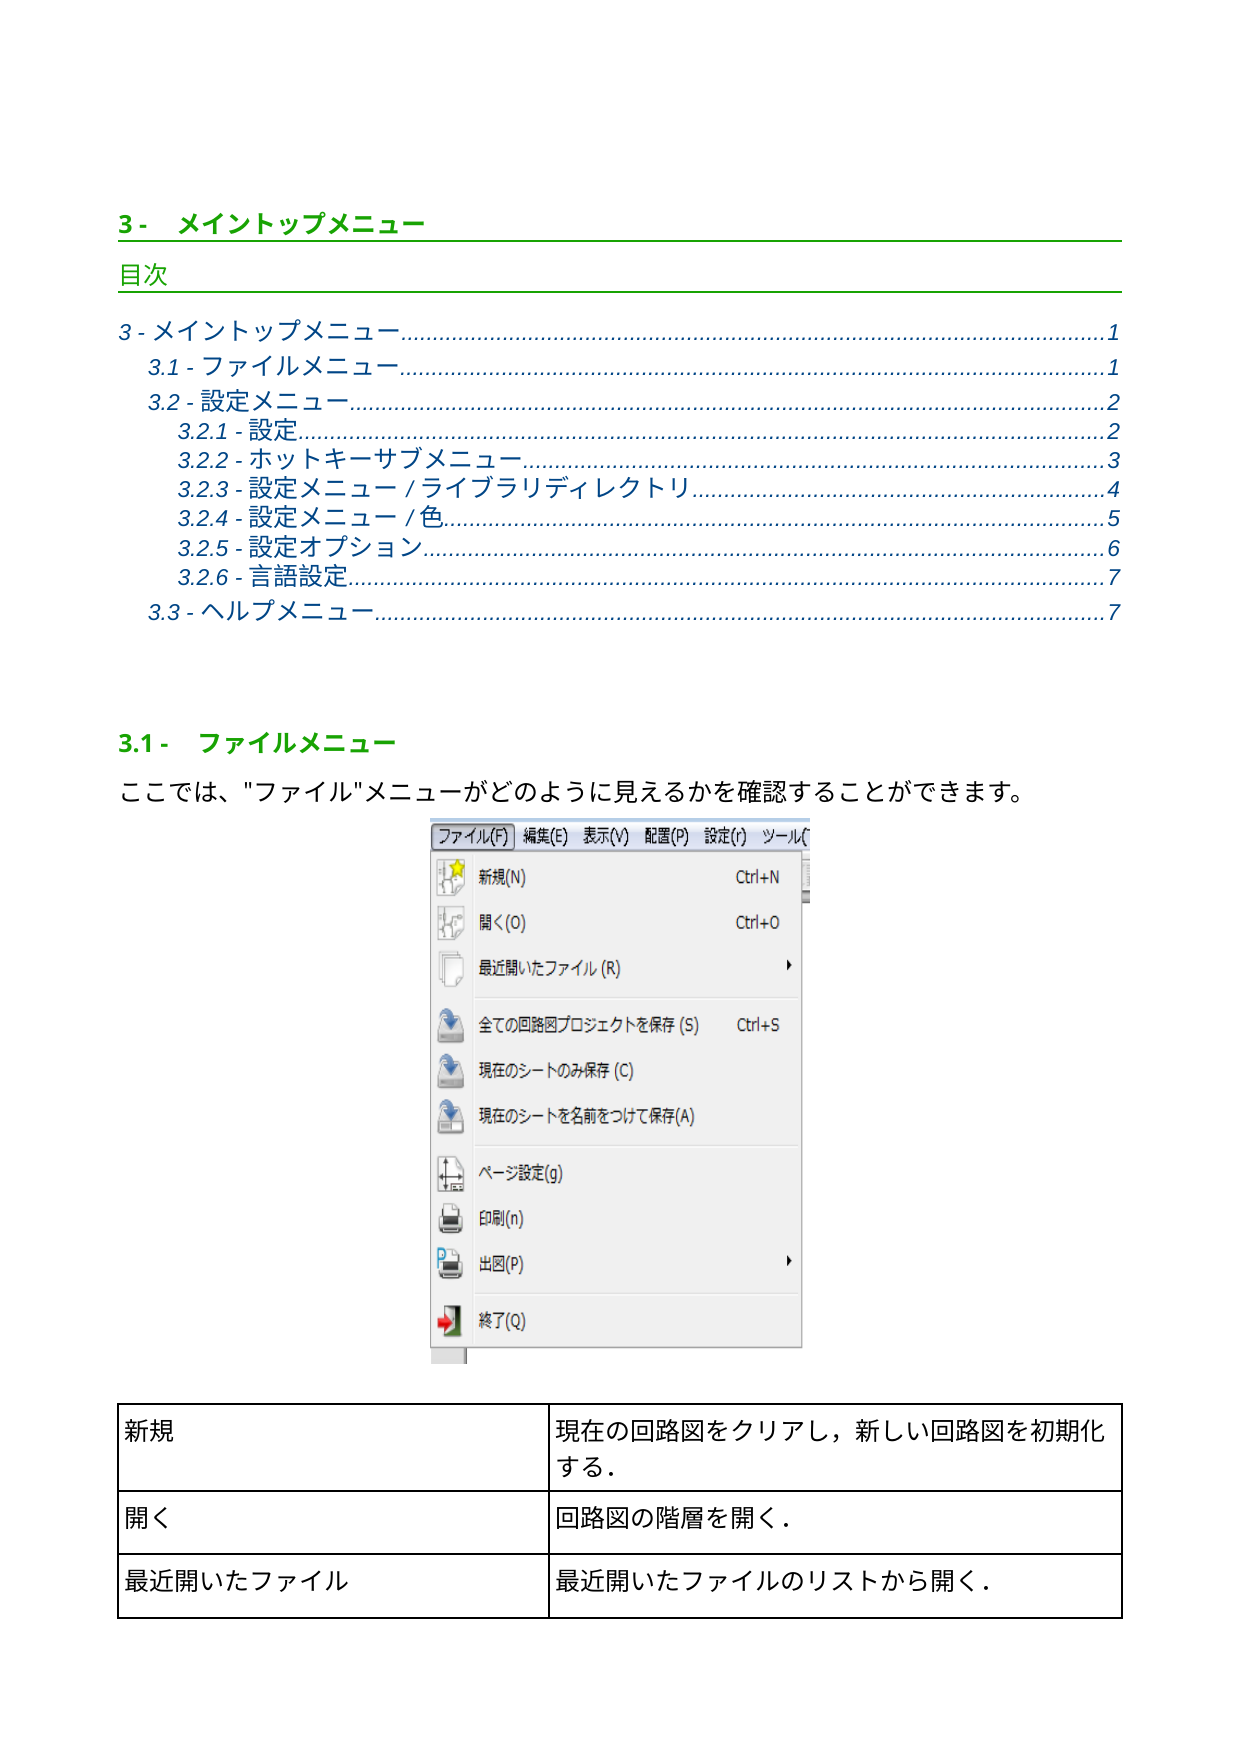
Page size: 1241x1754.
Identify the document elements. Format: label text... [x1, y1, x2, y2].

text 3.2.2 - ホットキーサブメニュー 3 [177, 445, 1122, 474]
text 3.3 - ヘルプメニュー 7 [148, 597, 1122, 626]
text 3.2.6 - 言語設定 7 [177, 562, 1122, 591]
table_header 新規 [119, 1405, 548, 1490]
table_header 現在の回路図をクリアし，新しい回路図を初期化する． [550, 1405, 1121, 1490]
text 3.1 - ファイルメニュー 1 [148, 352, 1122, 381]
picture [430, 818, 810, 1364]
text ここでは、"ファイル"メニューがどのように見えるかを確認することができます。 [118, 772, 1122, 808]
table_cell 開く [119, 1492, 548, 1553]
text 3.2.4 - 設定メニュー / 色 5 [177, 504, 1122, 533]
text 目次 [118, 261, 1122, 291]
text 3.2.5 - 設定オプション 6 [177, 533, 1122, 562]
text 3 - メイントップメニュー 1 [118, 317, 1122, 346]
table_cell 最近開いたファイルのリストから開く． [550, 1555, 1121, 1617]
subtitle メイントップメニュー [118, 204, 1122, 240]
text 3.2.1 - 設定 2 [177, 416, 1122, 445]
text 3.2.3 - 設定メニュー / ライブラリディレクトリ 4 [177, 474, 1122, 504]
table_cell 最近開いたファイル [119, 1555, 548, 1617]
text 3.2 - 設定メニュー 2 [148, 387, 1122, 416]
subtitle ファイルメニュー [118, 723, 1122, 759]
table_cell 回路図の階層を開く． [550, 1492, 1121, 1553]
